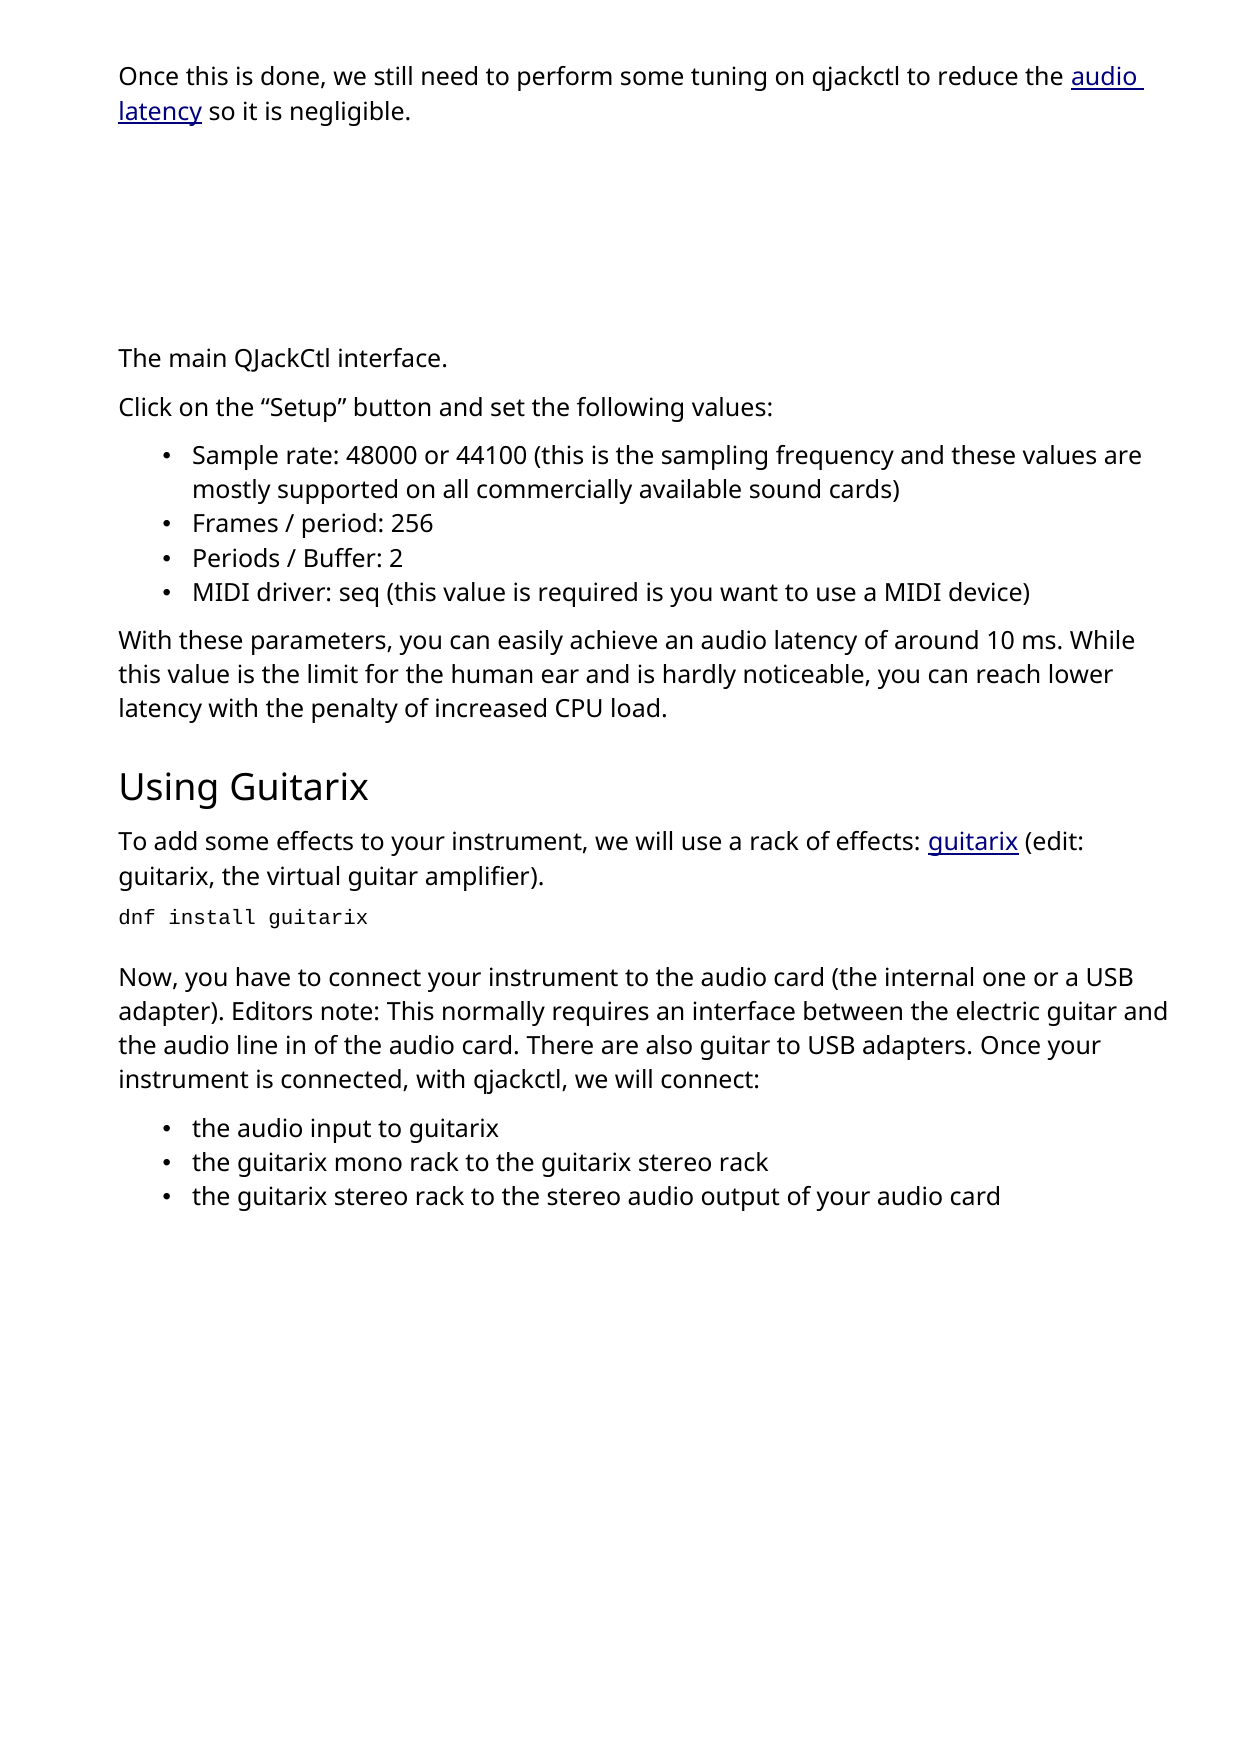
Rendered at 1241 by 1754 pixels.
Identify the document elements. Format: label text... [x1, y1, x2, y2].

list the guitarix mono rack to the guitarix stereo rack [162, 1145, 1181, 1179]
text To add some effects to your instrument, we will use a rack of effects: guitarix (edit: guitarix, the virtual guitar amplifier). [118, 824, 1181, 892]
list Periods / Buffer: 2 [162, 540, 1181, 574]
list MIDI driver: seq (this value is required is you want to use a MIDI device) [162, 574, 1181, 608]
subtitle Using Guitarix [118, 761, 1181, 812]
text Now, you have to connect your instrument to the audio card (the internal one or a USB adapter). Editors note: This normally requires an interface between the electric guitar and the audio line in of the audio card. There are also guitar to USB adapters. Once your instrument is connected, with qjackctl, we will connect: [118, 960, 1181, 1096]
list Sample rate: 48000 or 44100 (this is the sampling frequency and these values are mostly supported on all commercially available sound cards) [162, 438, 1181, 506]
text The main QJackCtl interface. [118, 341, 1181, 375]
text Once this is done, we still need to perform some tuning on qjackctl to reduce the audio latency so it is negligible. [118, 59, 1181, 127]
text With these parameters, you can easily achieve an audio latency of around 10 ms. While this value is the limit for the human ear and is hardly noticeable, you can reach lower latency with the penalty of increased CPU load. [118, 623, 1181, 725]
text dnf install guitarix [118, 907, 1181, 930]
text Click on the “Setup” button and set the following values: [118, 389, 1181, 423]
list Frames / period: 256 [162, 506, 1181, 540]
list the guitarix stereo rack to the stereo audio output of your audio card [162, 1179, 1181, 1213]
list the audio input to guitarix [162, 1111, 1181, 1145]
